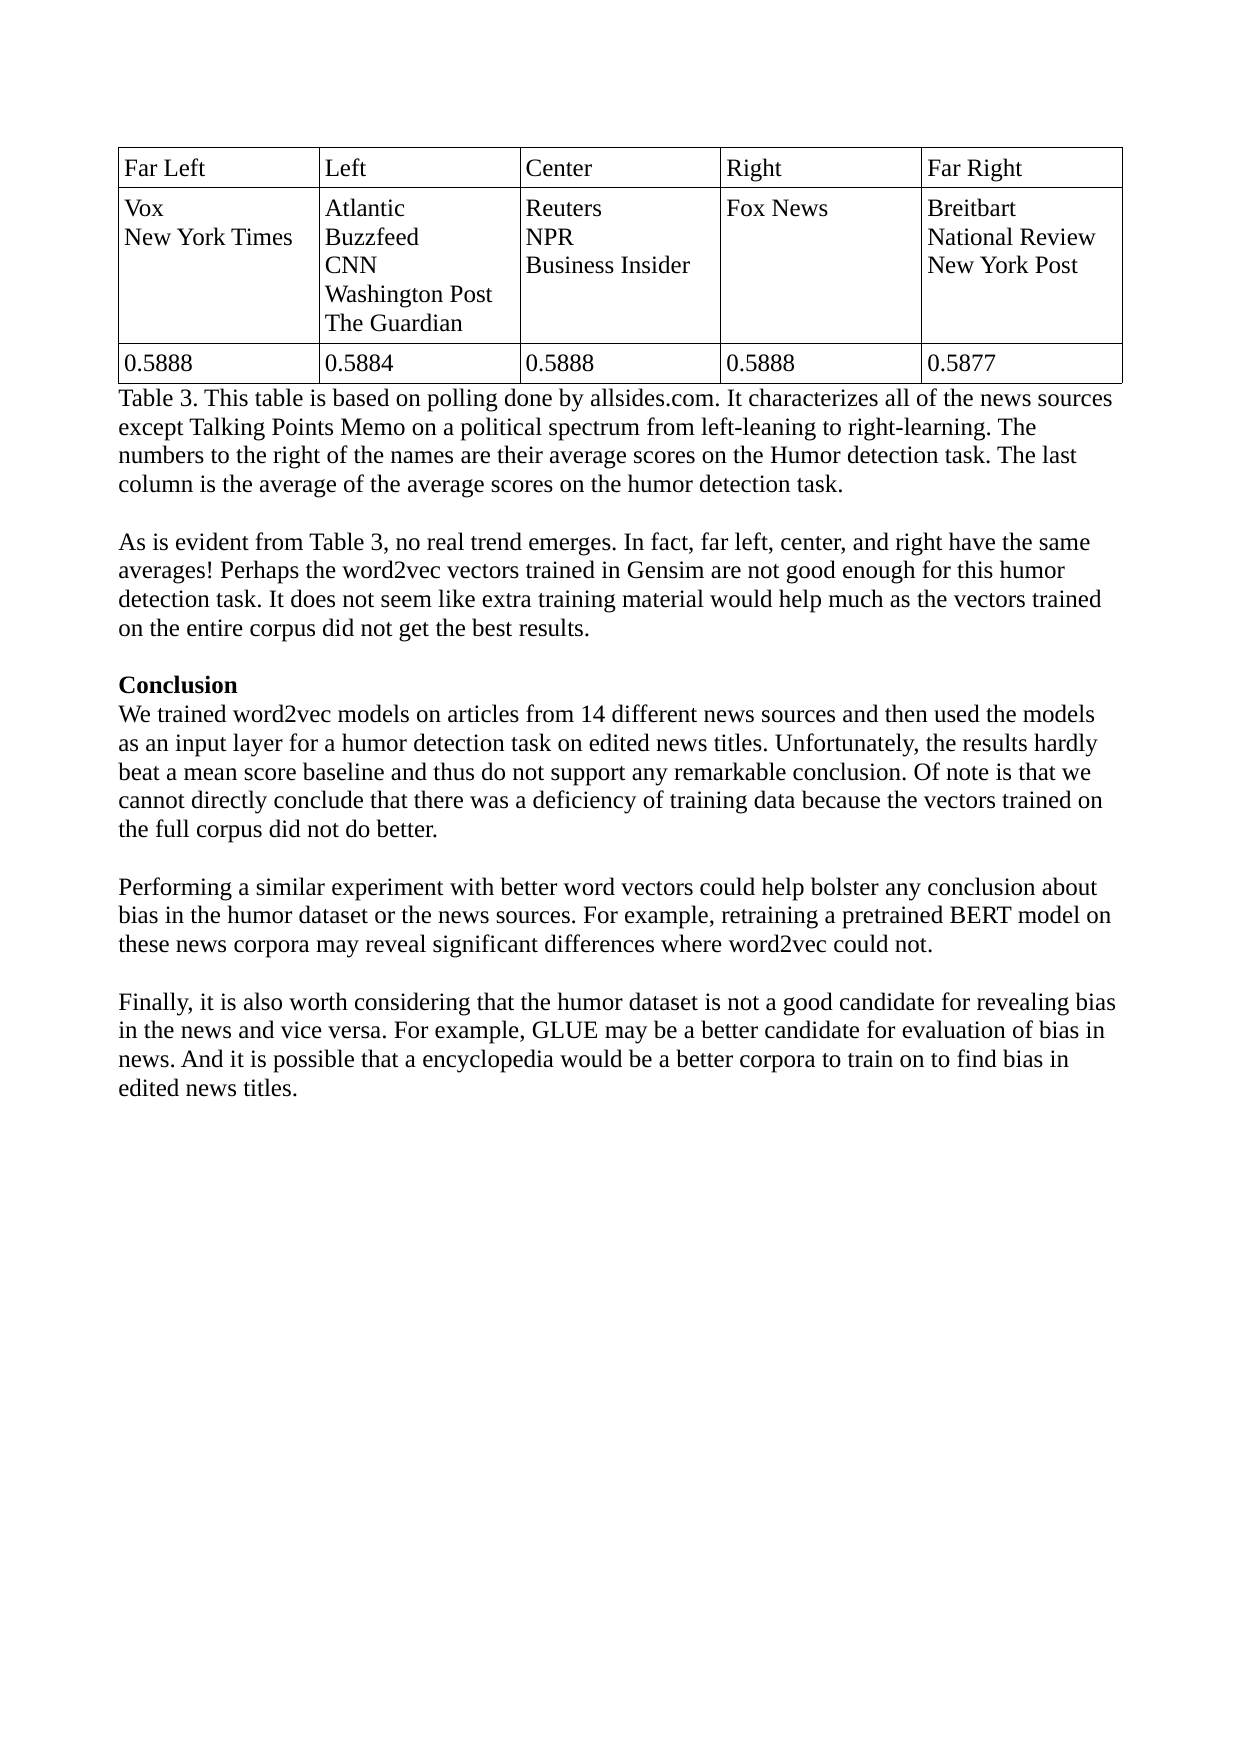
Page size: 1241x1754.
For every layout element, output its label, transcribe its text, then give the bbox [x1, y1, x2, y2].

table_header Center [521, 148, 720, 187]
table_cell Atlantic Buzzfeed CNN Washington Post The Guardian [320, 188, 520, 342]
table_cell Breitbart National Review New York Post [922, 188, 1122, 342]
table_header Right [721, 148, 921, 187]
table_cell Vox New York Times [119, 188, 319, 342]
table_cell Reuters NPR Business Insider [521, 188, 720, 342]
text Table 3. This table is based on polling done by allsides.com. It characterizes all of the news sources except Talking Points Memo on a political spectrum from left-leaning to right-learning. The numbers to the right of the names are their average scores on the Humor detection task. The last column is the average of the average scores on the humor detection task. [118, 384, 1122, 498]
table_header Left [320, 148, 520, 187]
table_cell 0.5877 [922, 344, 1122, 383]
table_header Far Left [119, 148, 319, 187]
table_cell 0.5888 [521, 344, 720, 383]
table_cell 0.5888 [119, 344, 319, 383]
table_header Far Right [922, 148, 1122, 187]
table_cell 0.5884 [320, 344, 520, 383]
text Finally, it is also worth considering that the humor dataset is not a good candidate for revealing bias in the news and vice versa. For example, GLUE may be a better candidate for evaluation of bias in news. And it is possible that a encyclopedia would be a better corpora to train on to find bias in edited news titles. [118, 987, 1122, 1102]
text Conclusion [118, 670, 1122, 699]
text We trained word2vec models on articles from 14 different news sources and then used the models as an input layer for a humor detection task on edited news titles. Unfortunately, the results hardly beat a mean score baseline and thus do not support any remarkable conclusion. Of note is that we cannot directly conclude that there was a deficiency of training data because the vectors trained on the full corpus did not do better. [118, 699, 1122, 843]
text As is evident from Table 3, no real trend emerges. In fact, far left, center, and right have the same averages! Perhaps the word2vec vectors trained in Gensim are not good enough for this humor detection task. It does not seem like extra training material would help much as the vectors trained on the entire corpus did not get the best results. [118, 527, 1122, 642]
text Performing a similar experiment with better word vectors could help bolster any conclusion about bias in the humor dataset or the news sources. For example, retraining a pretrained BERT model on these news corpora may reveal significant differences where word2vec could not. [118, 872, 1122, 958]
table_cell 0.5888 [721, 344, 921, 383]
table_cell Fox News [721, 188, 921, 342]
